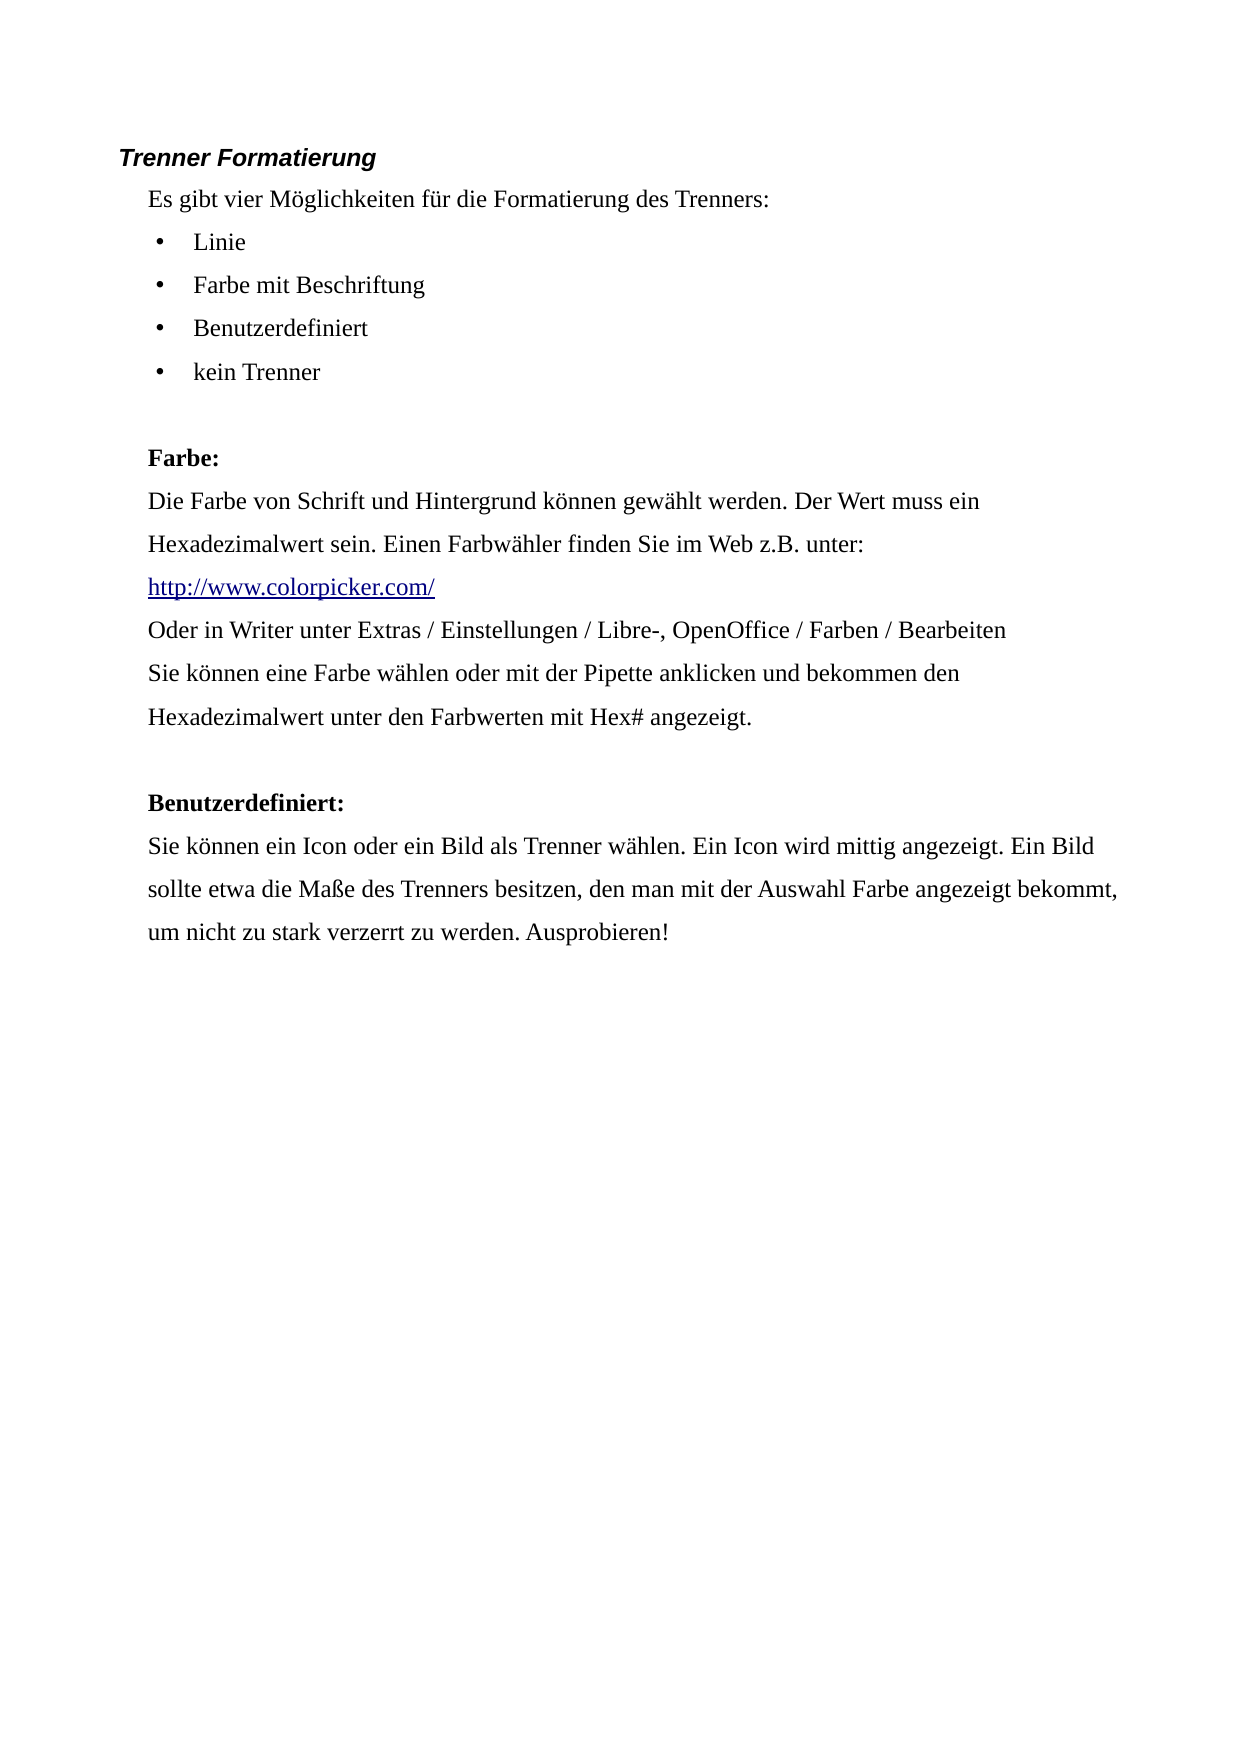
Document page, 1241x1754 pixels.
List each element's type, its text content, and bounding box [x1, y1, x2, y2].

text Sie können eine Farbe wählen oder mit der Pipette anklicken und bekommen den Hexadezimalwert unter den Farbwerten mit Hex# angezeigt. [148, 658, 1122, 730]
text Benutzerdefiniert: [148, 788, 1122, 817]
text Farbe: [148, 443, 1122, 472]
text Oder in Writer unter Extras / Einstellungen / Libre-, OpenOffice / Farben / Bearbeiten [148, 615, 1122, 644]
text Sie können ein Icon oder ein Bild als Trenner wählen. Ein Icon wird mittig angezeigt. Ein Bild sollte etwa die Maße des Trenners besitzen, den man mit der Auswahl Farbe angezeigt bekommt, um nicht zu stark verzerrt zu werden. Ausprobieren! [148, 831, 1122, 946]
list Farbe mit Beschriftung [156, 270, 1122, 299]
list Benutzerdefiniert [156, 313, 1122, 342]
subtitle Trenner Formatierung [118, 143, 1122, 172]
text Es gibt vier Möglichkeiten für die Formatierung des Trenners: [148, 184, 1122, 213]
list kein Trenner [156, 357, 1122, 385]
list Linie [156, 227, 1122, 256]
text Die Farbe von Schrift und Hintergrund können gewählt werden. Der Wert muss ein Hexadezimalwert sein. Einen Farbwähler finden Sie im Web z.B. unter: http://www.colorpicker.com/ [148, 486, 1122, 601]
